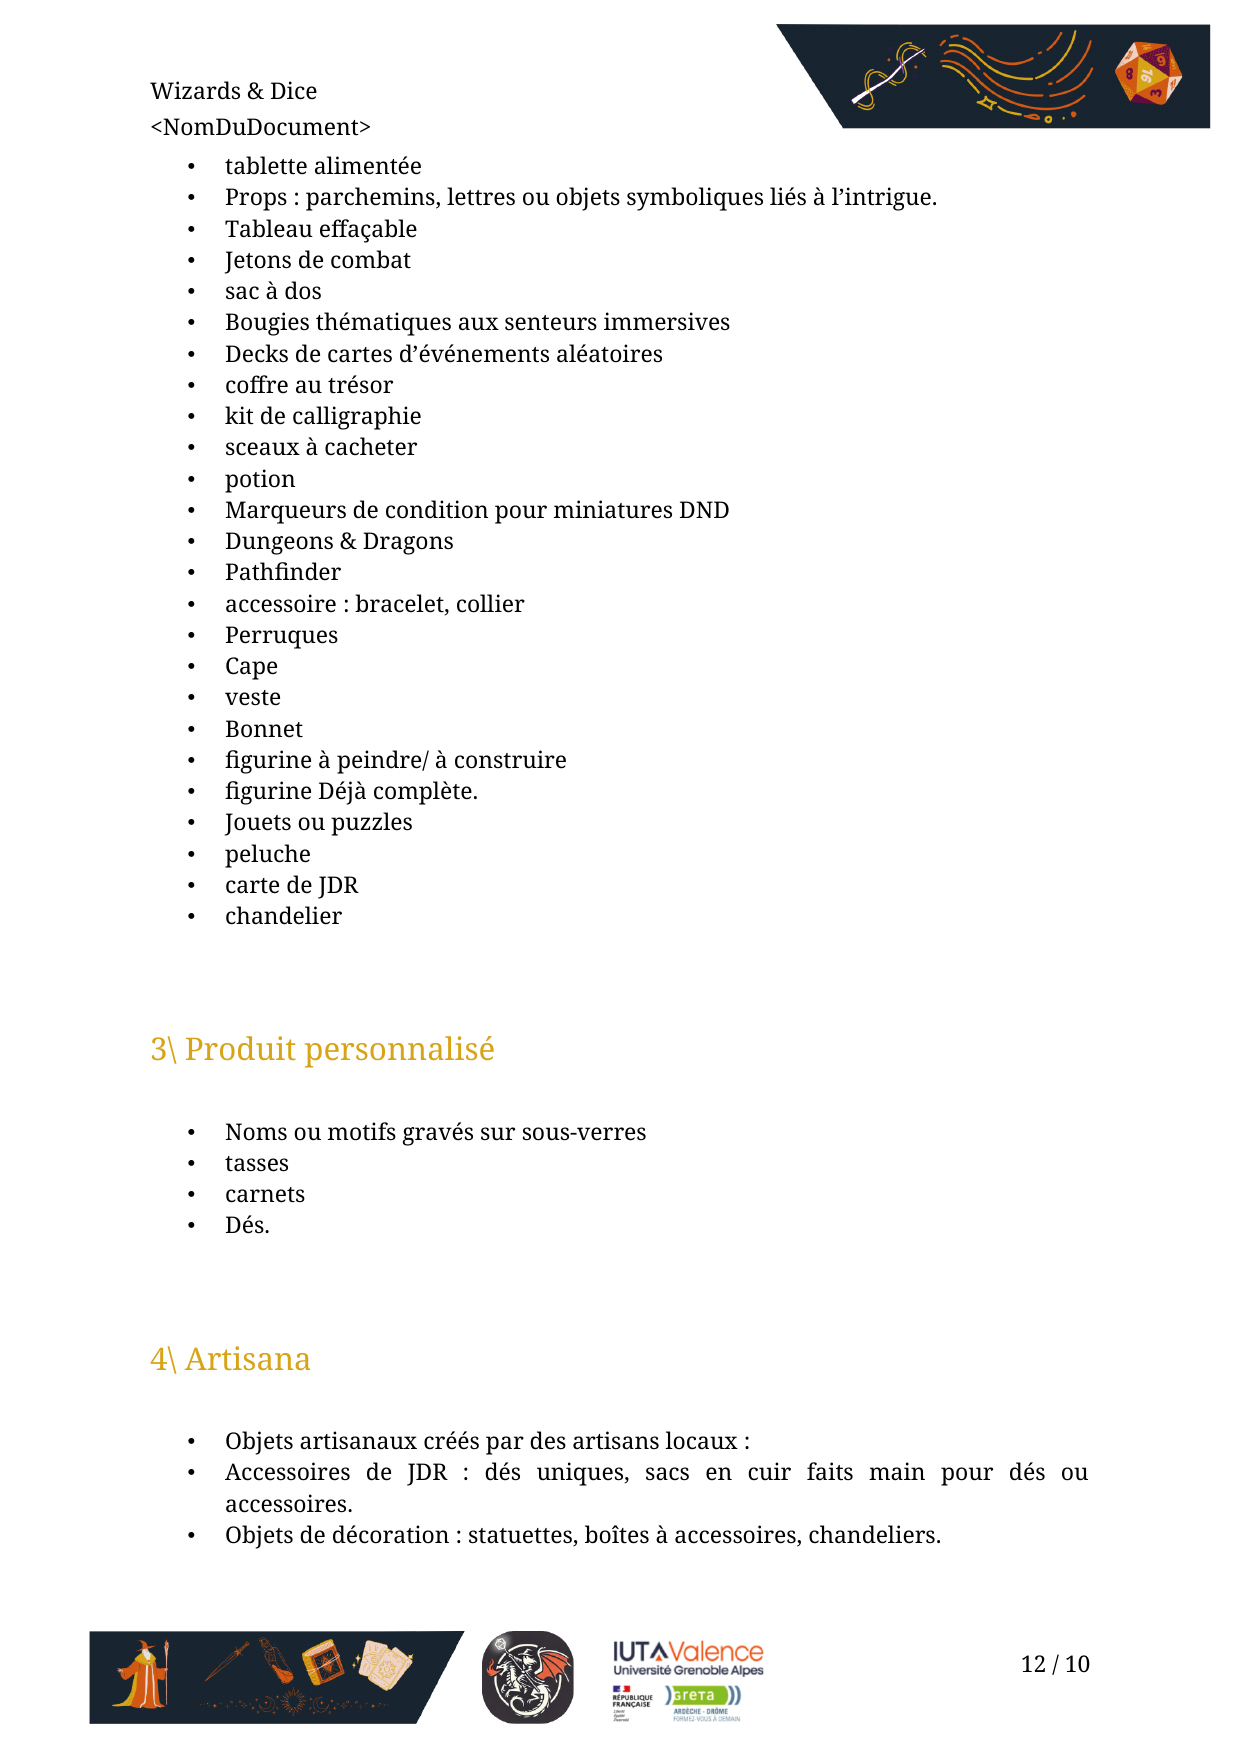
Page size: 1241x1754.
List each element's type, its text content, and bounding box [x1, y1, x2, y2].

list chandelier [187, 900, 1090, 931]
list kit de calligraphie [187, 400, 1090, 431]
list Props : parchemins, lettres ou objets symboliques liés à l’intrigue. [187, 181, 1090, 212]
picture [81, 1620, 788, 1733]
list tablette alimentée [187, 150, 1090, 181]
list Cape [187, 650, 1090, 681]
list Noms ou motifs gravés sur sous-verres [187, 1116, 1090, 1147]
list Accessoires de JDR : dés uniques, sacs en cuir faits main pour dés ou accessoires. [187, 1456, 1090, 1519]
list peluche [187, 837, 1090, 869]
list Bonnet [187, 712, 1090, 744]
list Perruques [187, 619, 1090, 650]
list carnets [187, 1178, 1090, 1209]
picture [771, 21, 1218, 131]
list accessoire : bracelet, collier [187, 587, 1090, 619]
list Objets artisanaux créés par des artisans locaux : [187, 1425, 1090, 1456]
list Jouets ou puzzles [187, 806, 1090, 837]
subtitle 4\ Artisana [150, 1336, 1090, 1379]
list Pathfinder [187, 556, 1090, 587]
list carte de JDR [187, 869, 1090, 900]
list Decks de cartes d’événements aléatoires [187, 337, 1090, 369]
list Tableau effaçable [187, 212, 1090, 244]
list Jetons de combat [187, 244, 1090, 275]
subtitle 3\ Produit personnalisé [150, 1027, 1090, 1070]
list Dés. [187, 1209, 1090, 1241]
list figurine Déjà complète. [187, 775, 1090, 806]
list potion [187, 462, 1090, 494]
list figurine à peindre/ à construire [187, 744, 1090, 775]
list Objets de décoration : statuettes, boîtes à accessoires, chandeliers. [187, 1519, 1090, 1550]
list Bougies thématiques aux senteurs immersives [187, 306, 1090, 337]
list Dungeons & Dragons [187, 525, 1090, 556]
list sac à dos [187, 275, 1090, 306]
list tasses [187, 1147, 1090, 1178]
list coffre au trésor [187, 369, 1090, 400]
list sceaux à cacheter [187, 431, 1090, 462]
list Marqueurs de condition pour miniatures DND [187, 494, 1090, 525]
list veste [187, 681, 1090, 712]
